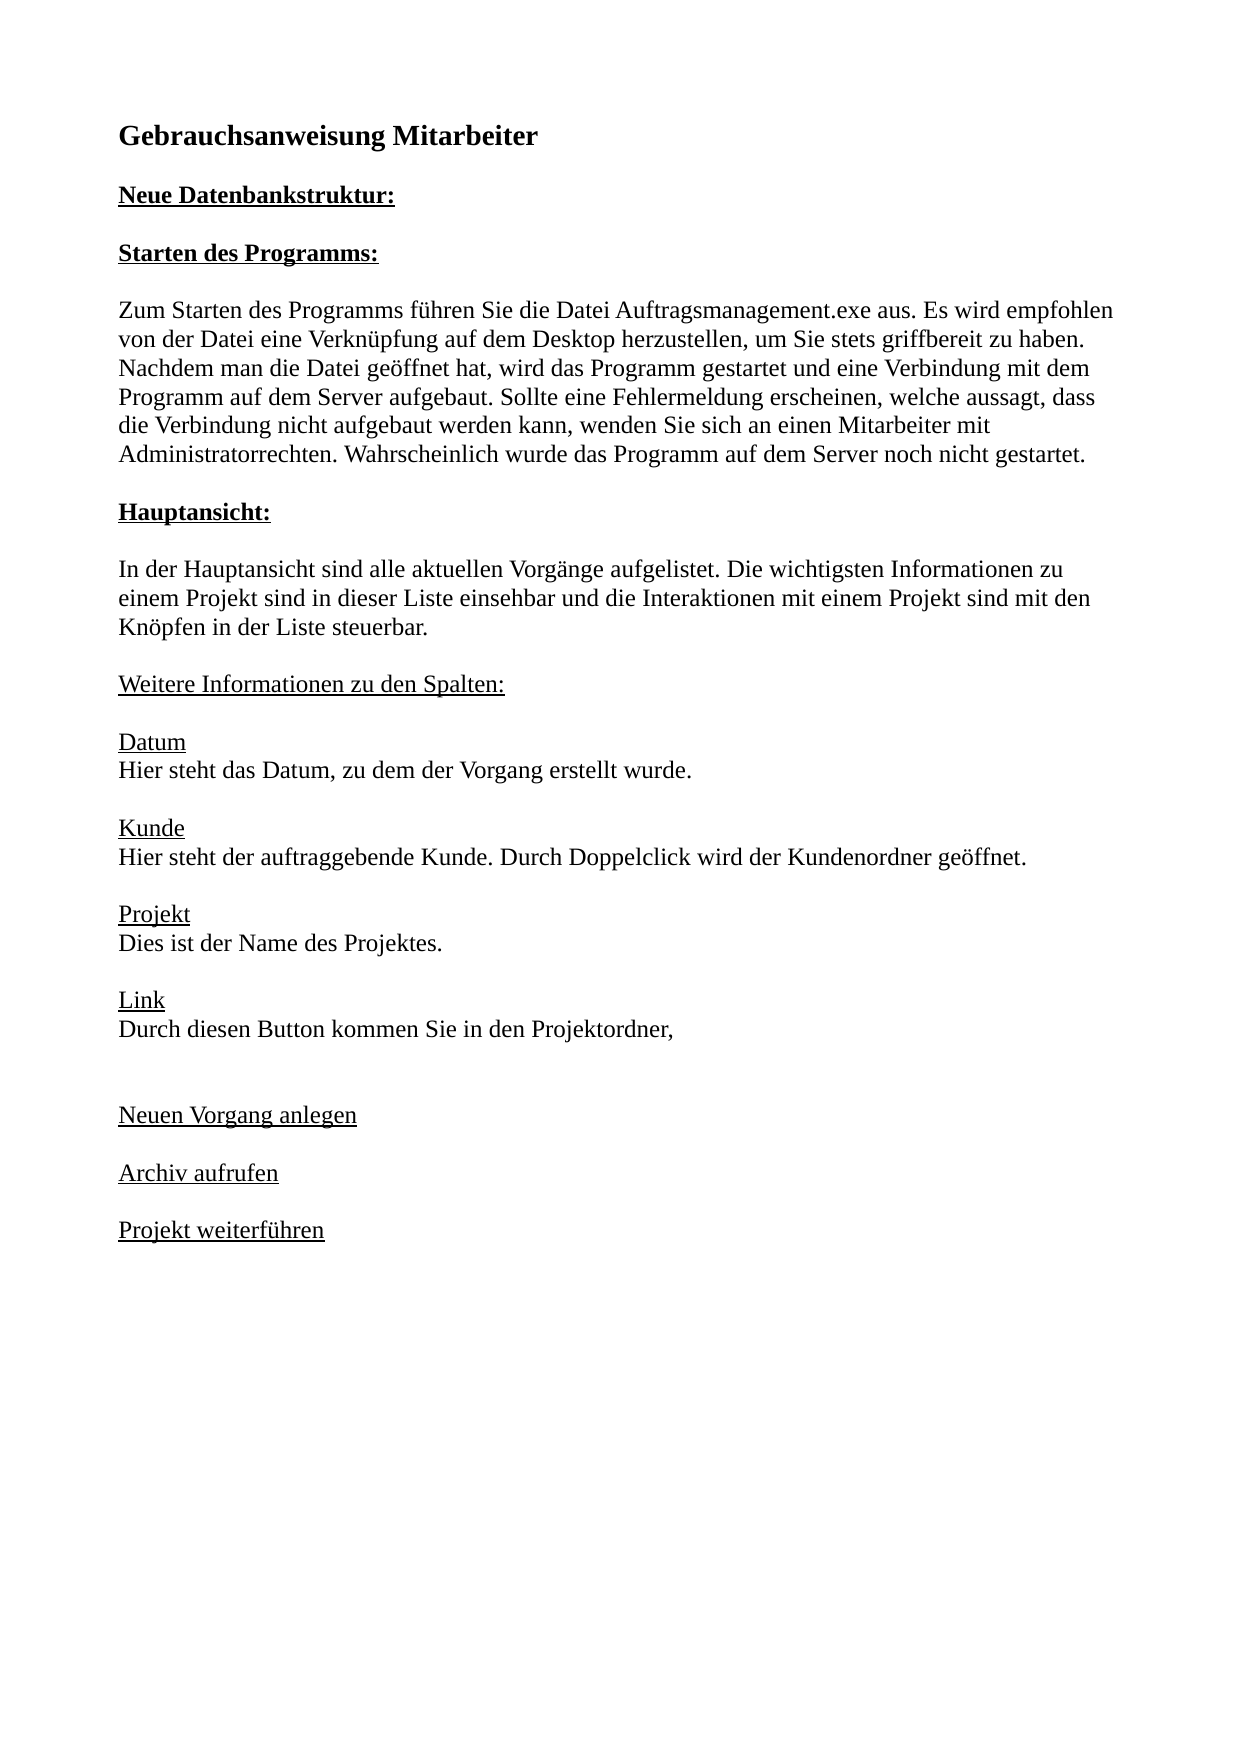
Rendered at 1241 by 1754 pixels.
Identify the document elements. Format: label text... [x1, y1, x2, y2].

text Archiv aufrufen [118, 1158, 1122, 1187]
text In der Hauptansicht sind alle aktuellen Vorgänge aufgelistet. Die wichtigsten Informationen zu einem Projekt sind in dieser Liste einsehbar und die Interaktionen mit einem Projekt sind mit den Knöpfen in der Liste steuerbar. [118, 554, 1122, 640]
text Durch diesen Button kommen Sie in den Projektordner, [118, 1014, 1122, 1043]
text Starten des Programms: [118, 238, 1122, 267]
text Weitere Informationen zu den Spalten: [118, 669, 1122, 698]
text Gebrauchsanweisung Mitarbeiter [118, 118, 1122, 152]
text Projekt weiterführen [118, 1215, 1122, 1244]
text Dies ist der Name des Projektes. [118, 928, 1122, 957]
text Kunde [118, 813, 1122, 842]
text Hier steht der auftraggebende Kunde. Durch Doppelclick wird der Kundenordner geöffnet. [118, 842, 1122, 870]
text Datum [118, 727, 1122, 755]
text Hauptansicht: [118, 497, 1122, 525]
text Hier steht das Datum, zu dem der Vorgang erstellt wurde. [118, 755, 1122, 784]
text Neuen Vorgang anlegen [118, 1100, 1122, 1129]
text Zum Starten des Programms führen Sie die Datei Auftragsmanagement.exe aus. Es wird empfohlen von der Datei eine Verknüpfung auf dem Desktop herzustellen, um Sie stets griffbereit zu haben. Nachdem man die Datei geöffnet hat, wird das Programm gestartet und eine Verbindung mit dem Programm auf dem Server aufgebaut. Sollte eine Fehlermeldung erscheinen, welche aussagt, dass die Verbindung nicht aufgebaut werden kann, wenden Sie sich an einen Mitarbeiter mit Administratorrechten. Wahrscheinlich wurde das Programm auf dem Server noch nicht gestartet. [118, 295, 1122, 468]
text Neue Datenbankstruktur: [118, 180, 1122, 209]
text Link [118, 985, 1122, 1014]
text Projekt [118, 899, 1122, 928]
